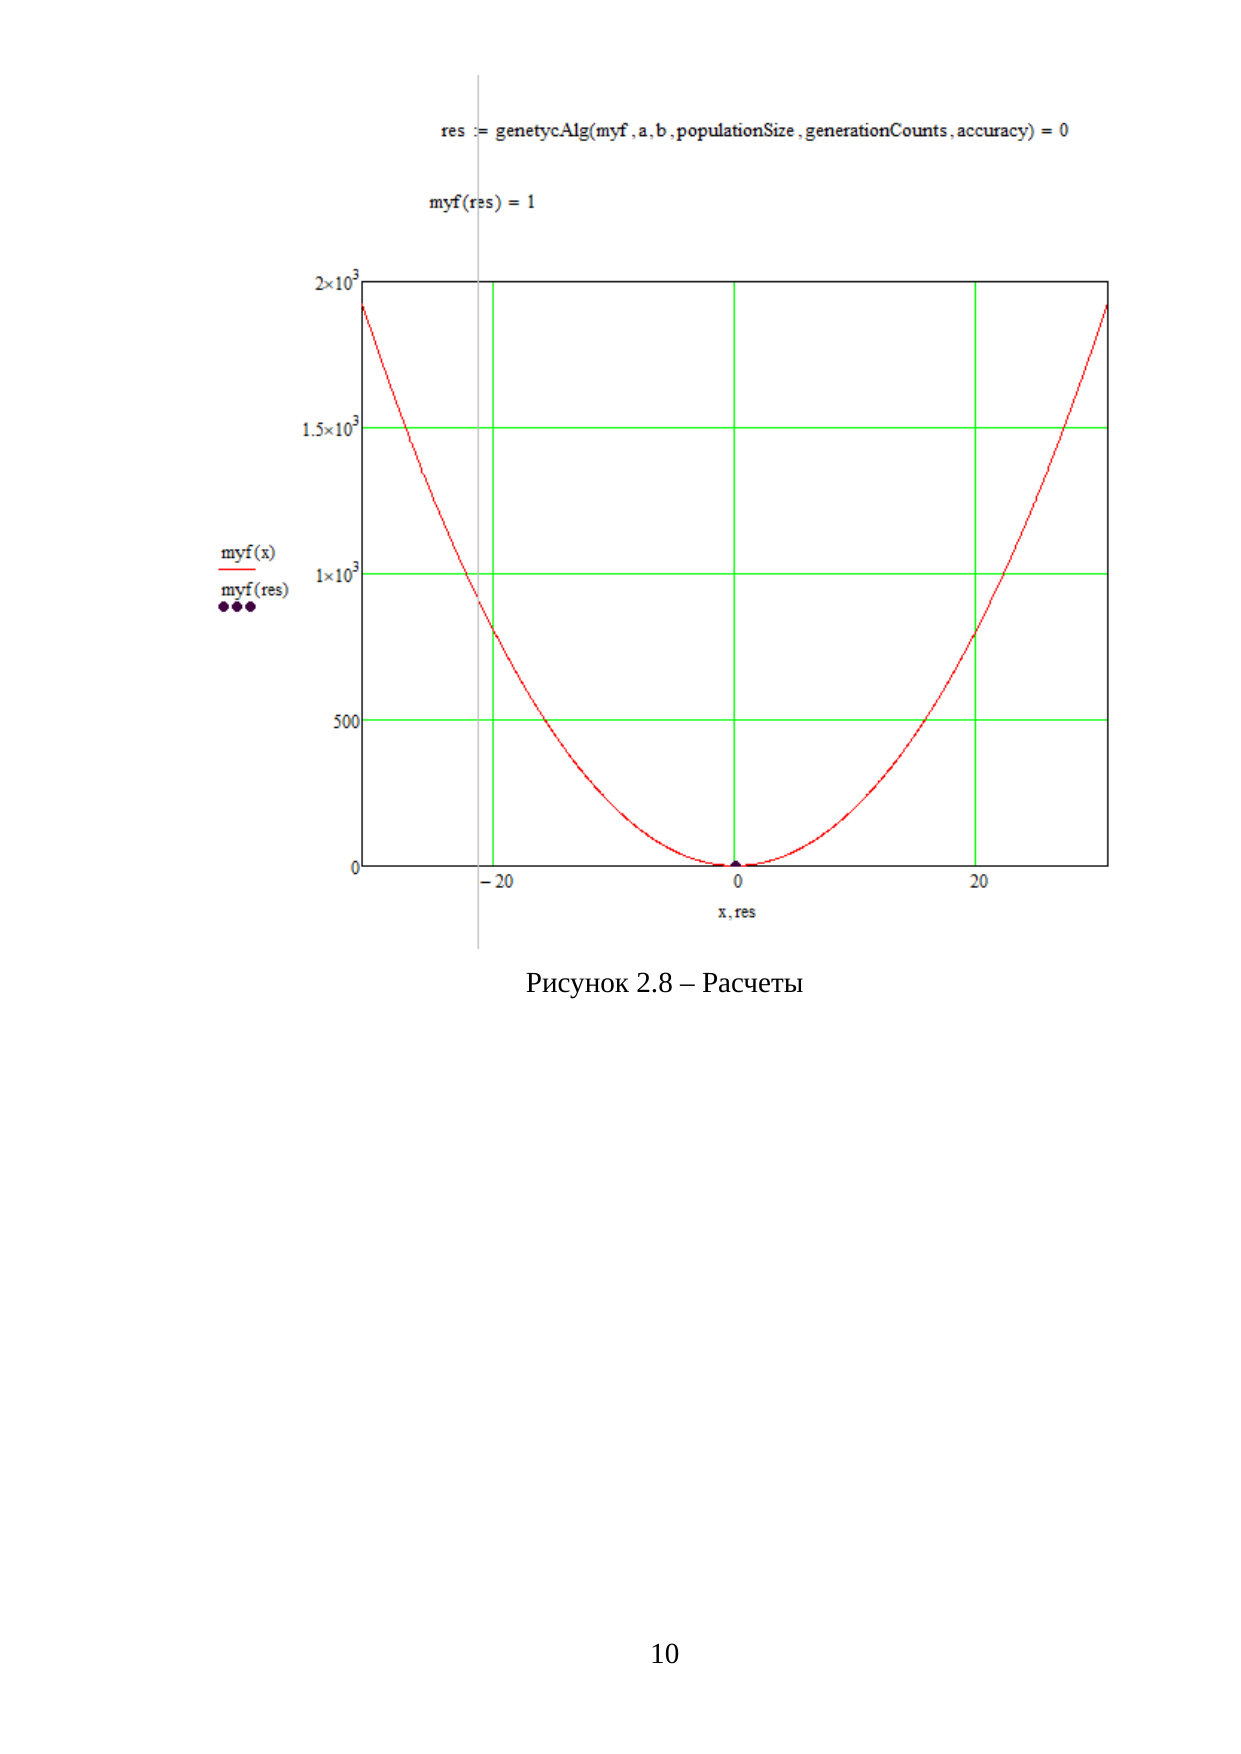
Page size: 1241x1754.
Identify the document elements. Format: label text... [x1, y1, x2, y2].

text Рисунок 2.8 – Расчеты [177, 965, 1152, 999]
